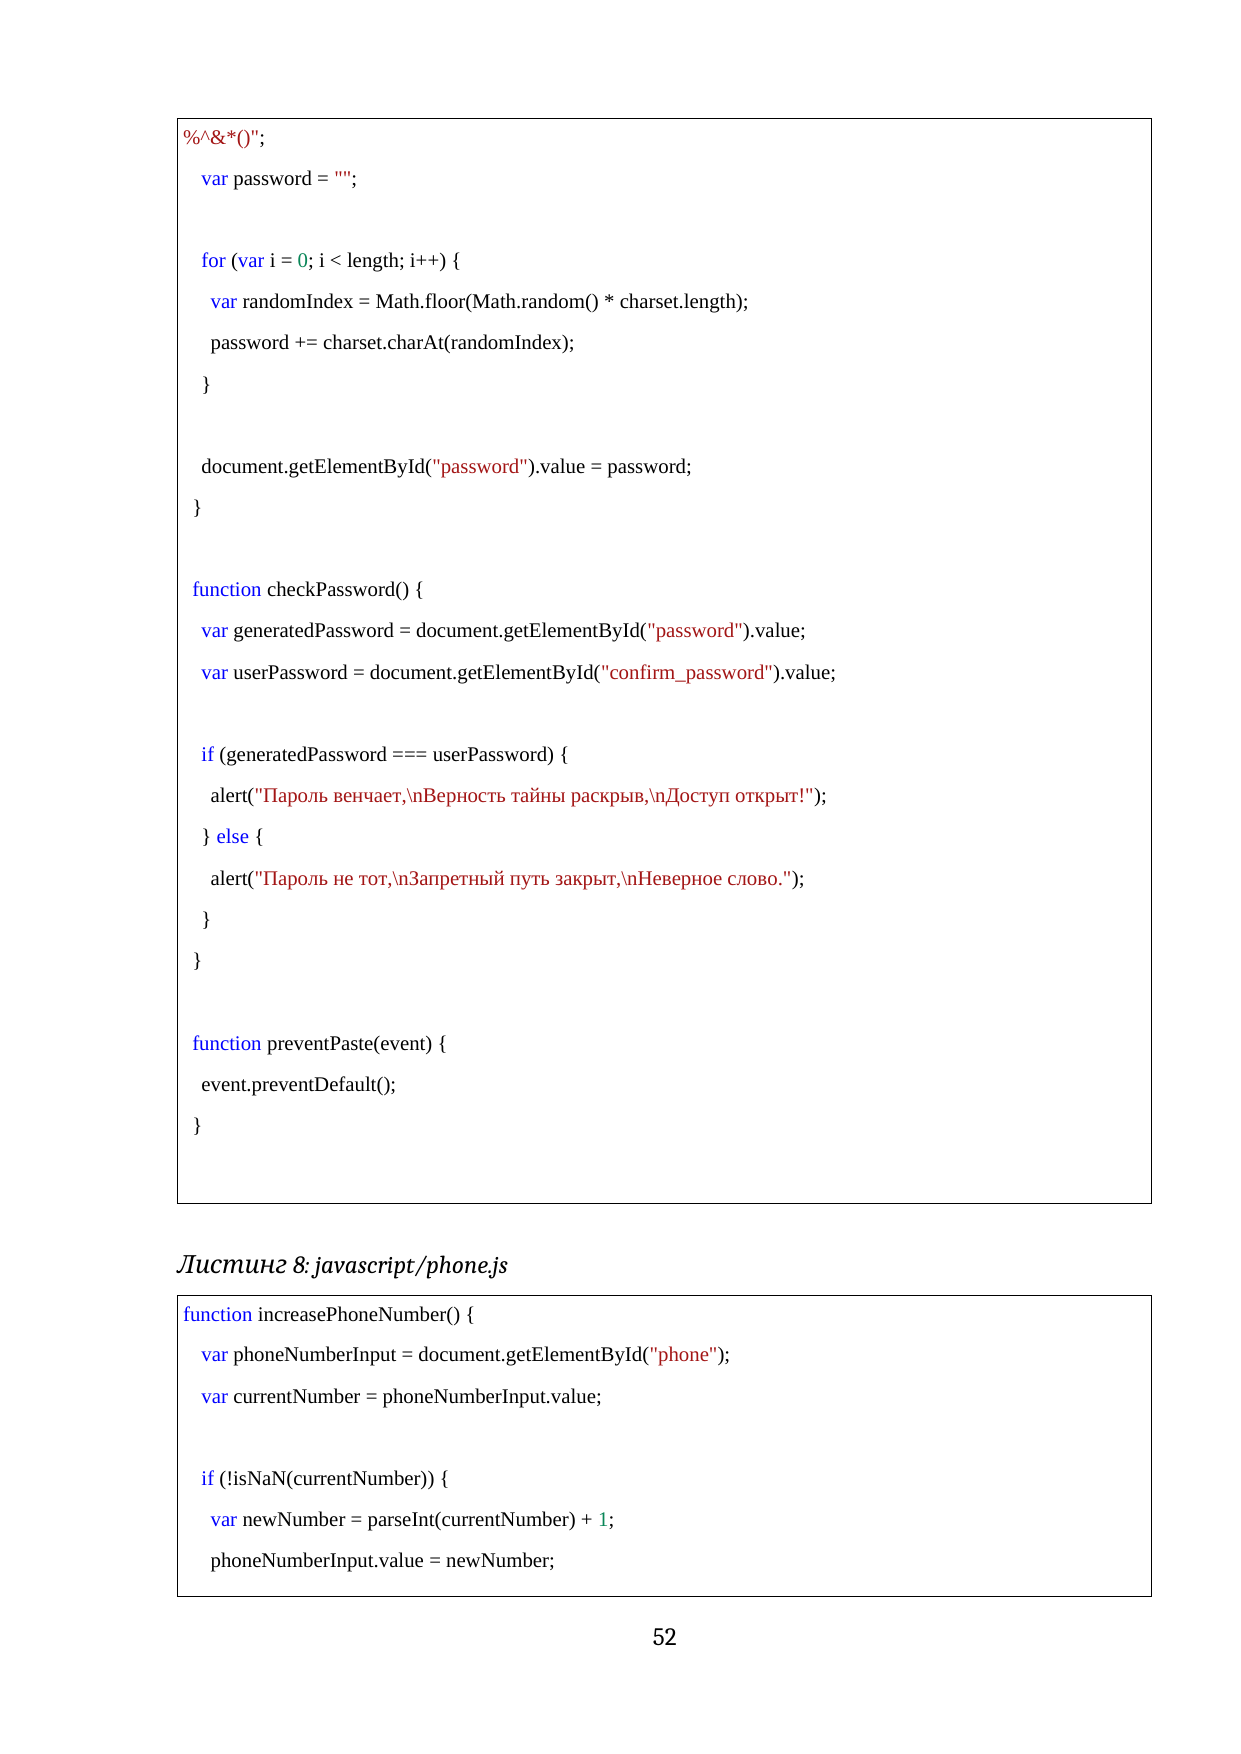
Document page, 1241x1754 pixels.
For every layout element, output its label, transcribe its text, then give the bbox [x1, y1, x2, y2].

table_header %^&*()"; var password = ""; for (var i = 0; i < length; i++) { var randomIndex = Math.floor(Math.random() * charset.length); password += charset.charAt(randomIndex); } document.getElementById("password").value = password; } function checkPassword() { var generatedPassword = document.getElementById("password").value; var userPassword = document.getElementById("confirm_password").value; if (generatedPassword === userPassword) { alert("Пароль венчает,\nВерность тайны раскрыв,\nДоступ открыт!"); } else { alert("Пароль не тот,\nЗапретный путь закрыт,\nНеверное слово."); } } function preventPaste(event) { event.preventDefault(); } [178, 119, 1151, 1203]
table_header function increasePhoneNumber() { var phoneNumberInput = document.getElementById("phone"); var currentNumber = phoneNumberInput.value; if (!isNaN(currentNumber)) { var newNumber = parseInt(currentNumber) + 1; phoneNumberInput.value = newNumber; [178, 1296, 1151, 1596]
text Листинг 8: javascript/phone.js [177, 1251, 1152, 1280]
